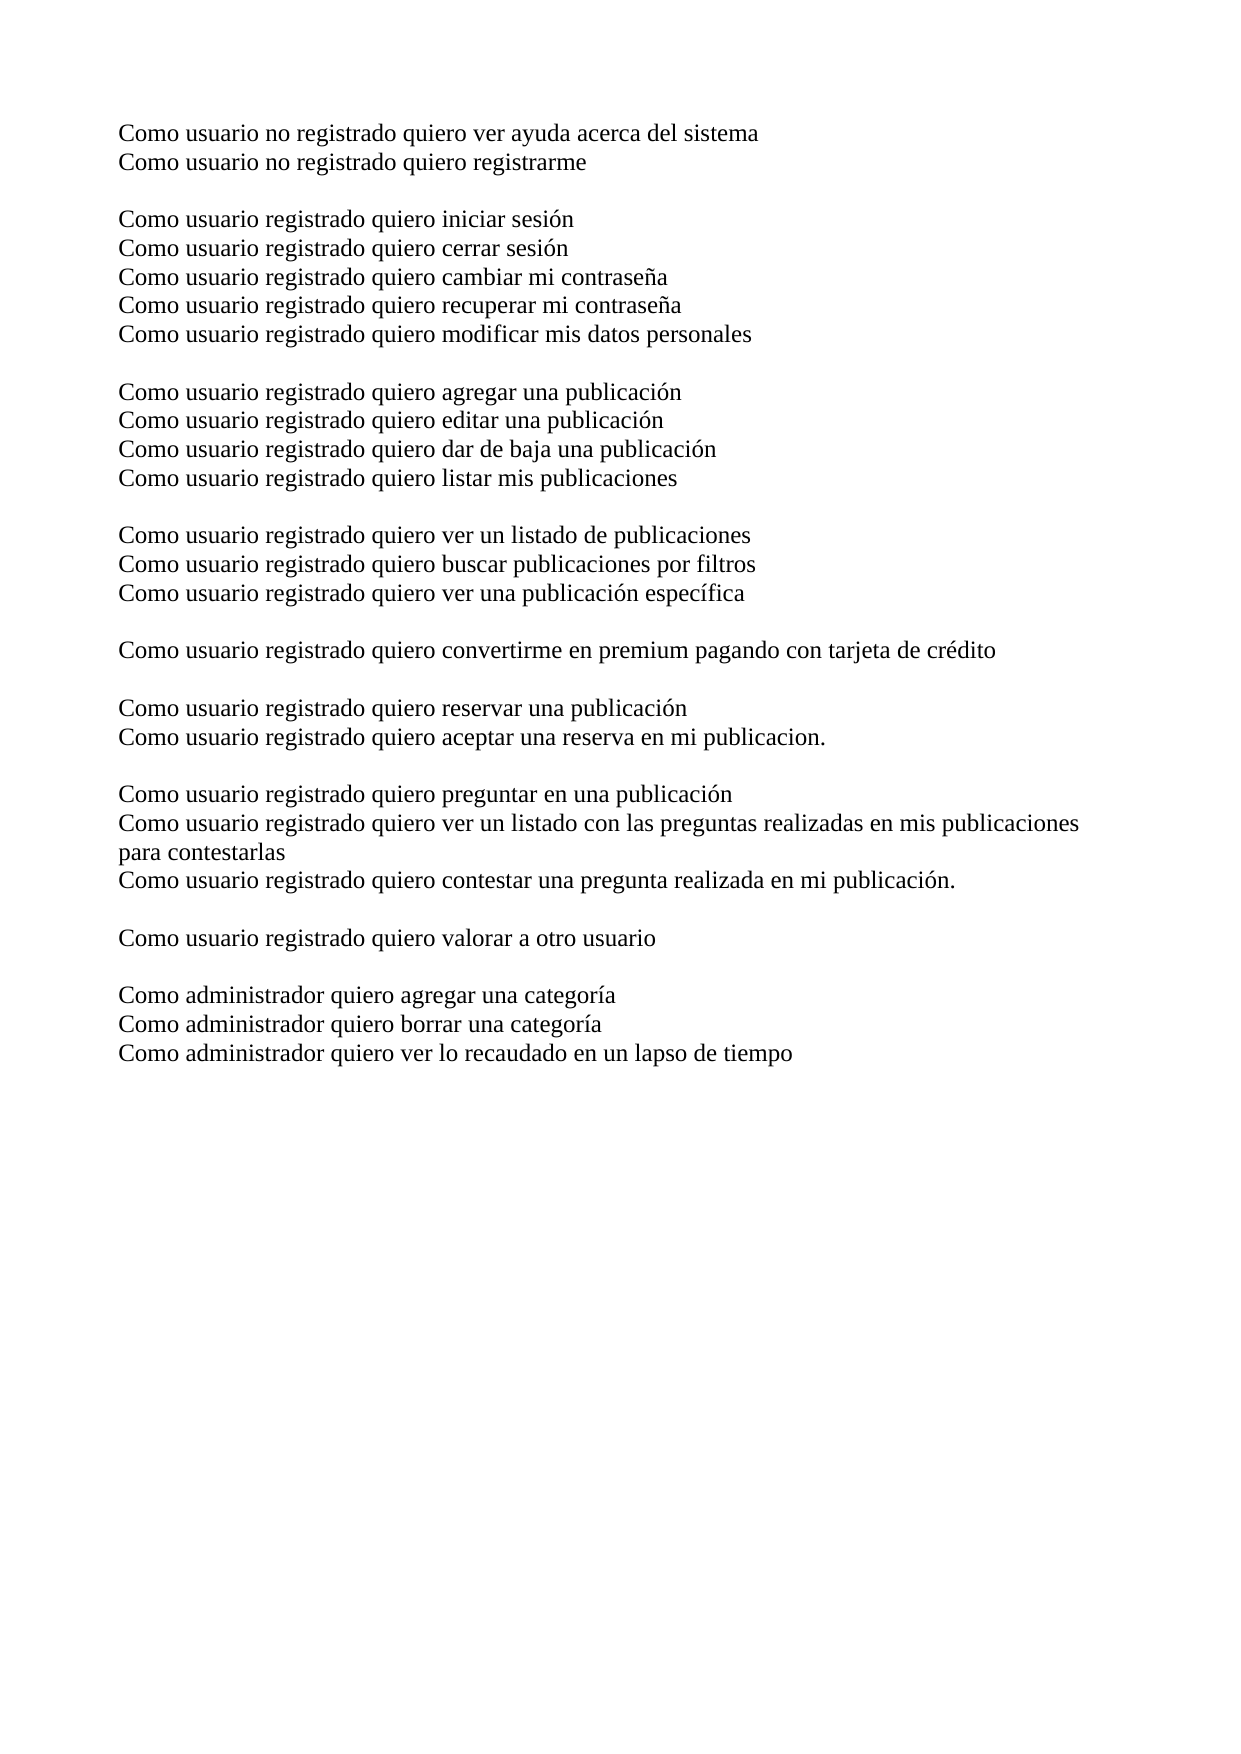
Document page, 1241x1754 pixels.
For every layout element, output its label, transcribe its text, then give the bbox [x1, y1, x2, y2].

text Como usuario registrado quiero ver una publicación específica [118, 578, 1122, 607]
text Como administrador quiero borrar una categoría [118, 1009, 1122, 1038]
text Como usuario registrado quiero editar una publicación [118, 406, 1122, 434]
text Como usuario registrado quiero valorar a otro usuario [118, 923, 1122, 952]
text Como usuario registrado quiero agregar una publicación [118, 377, 1122, 406]
text Como usuario registrado quiero convertirme en premium pagando con tarjeta de crédito [118, 636, 1122, 664]
text Como usuario registrado quiero aceptar una reserva en mi publicacion. [118, 722, 1122, 751]
text Como usuario registrado quiero buscar publicaciones por filtros [118, 549, 1122, 578]
text Como usuario no registrado quiero registrarme [118, 147, 1122, 176]
text Como usuario registrado quiero dar de baja una publicación [118, 434, 1122, 463]
text Como usuario registrado quiero preguntar en una publicación [118, 779, 1122, 808]
text Como administrador quiero agregar una categoría [118, 981, 1122, 1009]
text Como usuario registrado quiero cerrar sesión [118, 233, 1122, 262]
text Como usuario registrado quiero reservar una publicación [118, 693, 1122, 722]
text Como usuario registrado quiero ver un listado de publicaciones [118, 521, 1122, 549]
text Como usuario registrado quiero ver un listado con las preguntas realizadas en mis publicaciones para contestarlas [118, 808, 1122, 866]
text Como usuario registrado quiero contestar una pregunta realizada en mi publicación. [118, 866, 1122, 894]
text Como usuario registrado quiero listar mis publicaciones [118, 463, 1122, 492]
text Como administrador quiero ver lo recaudado en un lapso de tiempo [118, 1038, 1122, 1067]
text Como usuario registrado quiero modificar mis datos personales [118, 319, 1122, 348]
text Como usuario registrado quiero cambiar mi contraseña [118, 262, 1122, 291]
text Como usuario registrado quiero iniciar sesión [118, 204, 1122, 233]
text Como usuario registrado quiero recuperar mi contraseña [118, 291, 1122, 319]
text Como usuario no registrado quiero ver ayuda acerca del sistema [118, 118, 1122, 147]
